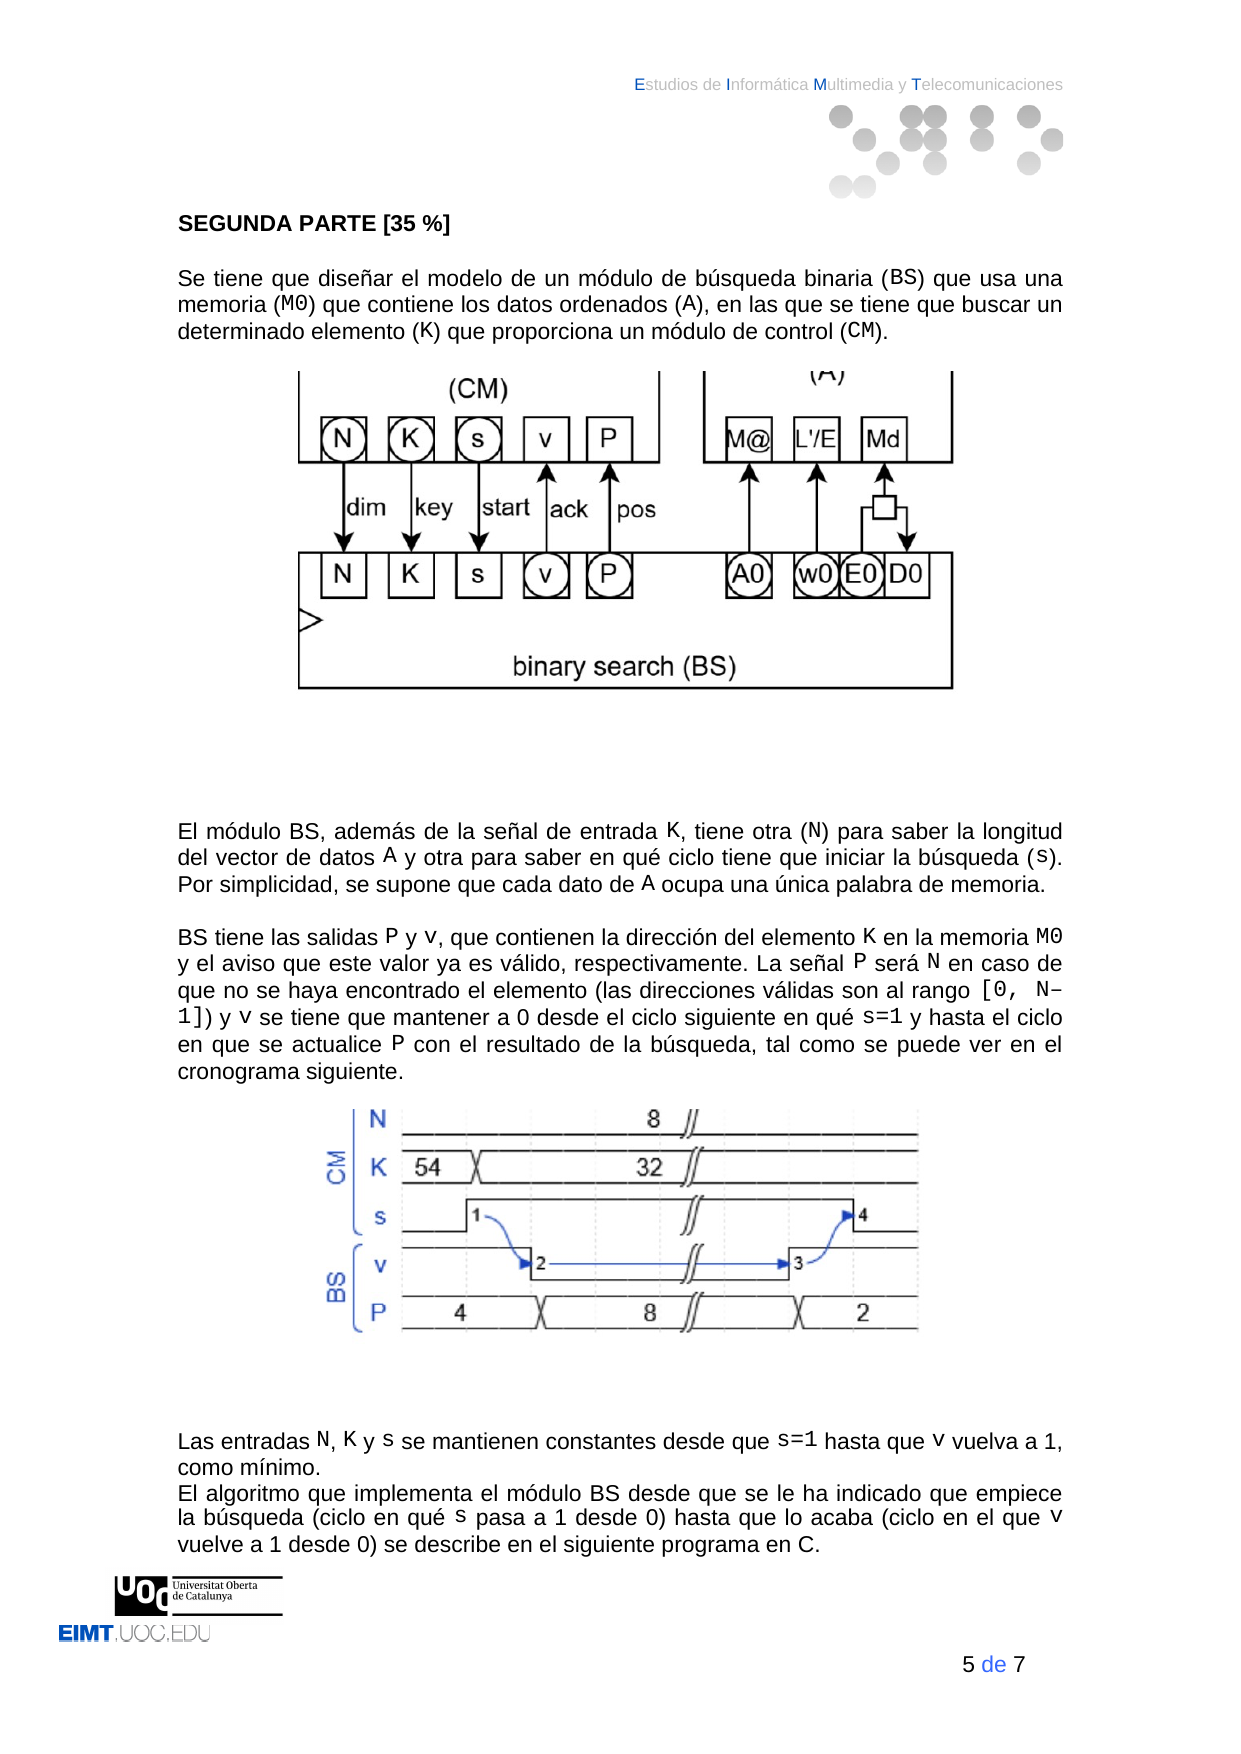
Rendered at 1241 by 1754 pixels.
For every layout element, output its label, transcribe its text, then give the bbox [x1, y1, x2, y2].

picture [59, 1567, 285, 1642]
subtitle El módulo BS, además de la señal de entrada K, tiene otra (N) para saber la longitud del vector de datos A y otra para saber en qué ciclo tiene que iniciar la búsqueda (s). Por simplicidad, se supone que cada dato de A ocupa una única palabra de memoria. [177, 818, 1063, 899]
subtitle SEGUNDA PARTE [35 %] [177, 210, 1063, 236]
subtitle Se tiene que diseñar el modelo de un módulo de búsqueda binaria (BS) que usa una memoria (M0) que contiene los datos ordenados (A), en las que se tiene que buscar un determinado elemento (K) que proporciona un módulo de control (CM). [177, 265, 1063, 346]
picture [268, 371, 972, 708]
picture [313, 1109, 928, 1345]
subtitle El algoritmo que implementa el módulo BS desde que se le ha indicado que empiece la búsqueda (ciclo en qué s pasa a 1 desde 0) hasta que lo acaba (ciclo en el que v vuelve a 1 desde 0) se describe en el siguiente programa en C. [177, 1480, 1063, 1557]
picture [829, 94, 1064, 210]
subtitle Las entradas N, K y s se mantienen constantes desde que s=1 hasta que v vuelva a 1, como mínimo. [177, 1428, 1063, 1480]
subtitle BS tiene las salidas P y v, que contienen la dirección del elemento K en la memoria M0 y el aviso que este valor ya es válido, respectivamente. La señal P será N en caso de que no se haya encontrado el elemento (las direcciones válidas son al rango [0, N–1]) y v se tiene que mantener a 0 desde el ciclo siguiente en qué s=1 y hasta el ciclo en que se actualice P con el resultado de la búsqueda, tal como se puede ver en el cronograma siguiente. [177, 924, 1063, 1084]
